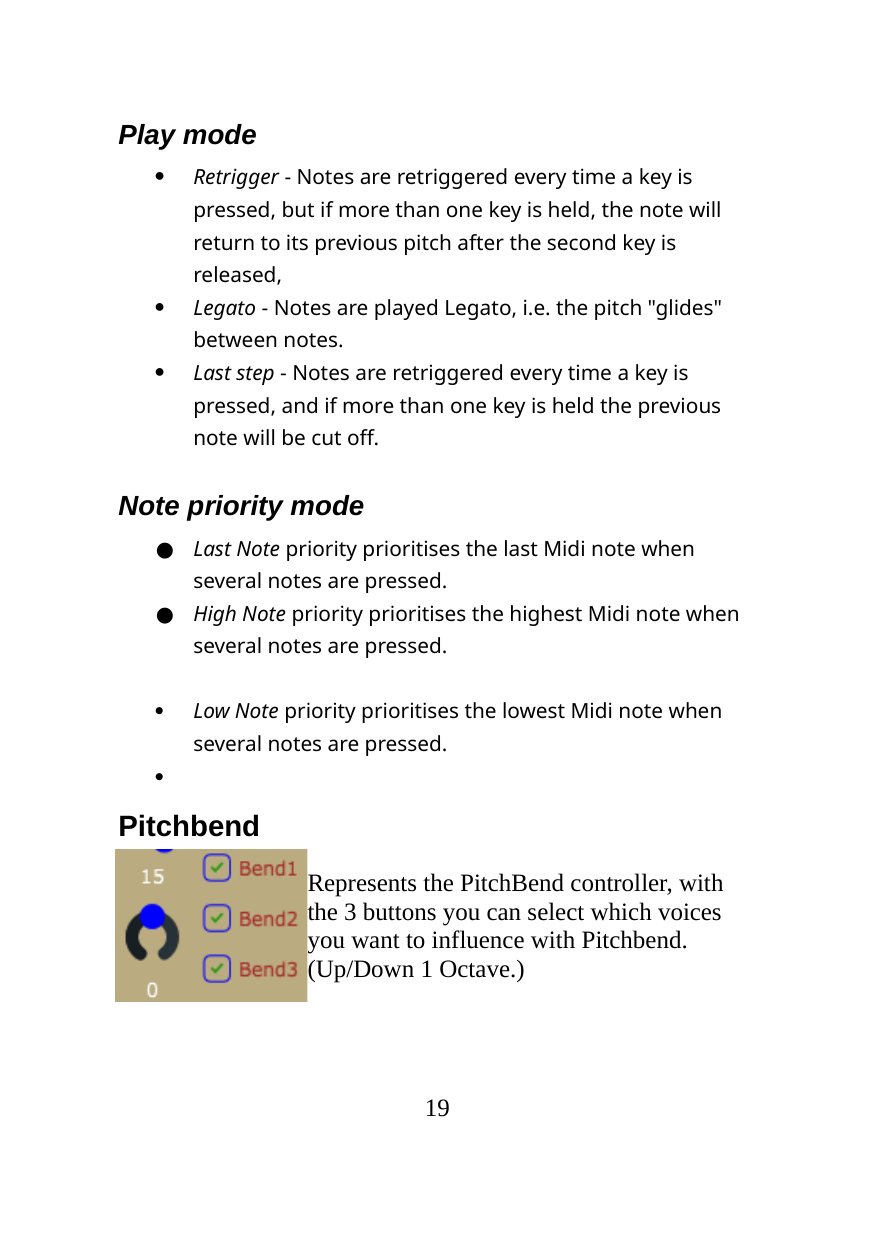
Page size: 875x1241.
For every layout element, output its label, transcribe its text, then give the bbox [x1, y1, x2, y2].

subtitle Play mode [118, 118, 756, 150]
list Low Note priority prioritises the lowest Midi note when several notes are pressed. [156, 697, 756, 758]
list Retrigger - Notes are retriggered every time a key is pressed, but if more than one key is held, the note will return to its previous pitch after the second key is released, [156, 162, 756, 289]
list Last step - Notes are retriggered every time a key is pressed, and if more than one key is held the previous note will be cut off. [156, 358, 756, 452]
list Legato - Notes are played Legato, i.e. the pitch "glides" between notes. [156, 293, 756, 354]
list High Note priority prioritises the highest Midi note when several notes are pressed. [156, 599, 756, 660]
picture [115, 849, 308, 1002]
list Last Note priority prioritises the last Midi note when several notes are pressed. [156, 534, 756, 595]
subtitle Pitchbend [118, 809, 756, 843]
text Represents the PitchBend controller, with the 3 buttons you can select which voices you want to influence with Pitchbend. (Up/Down 1 Octave.) [308, 868, 756, 983]
subtitle Note priority mode [118, 489, 756, 521]
